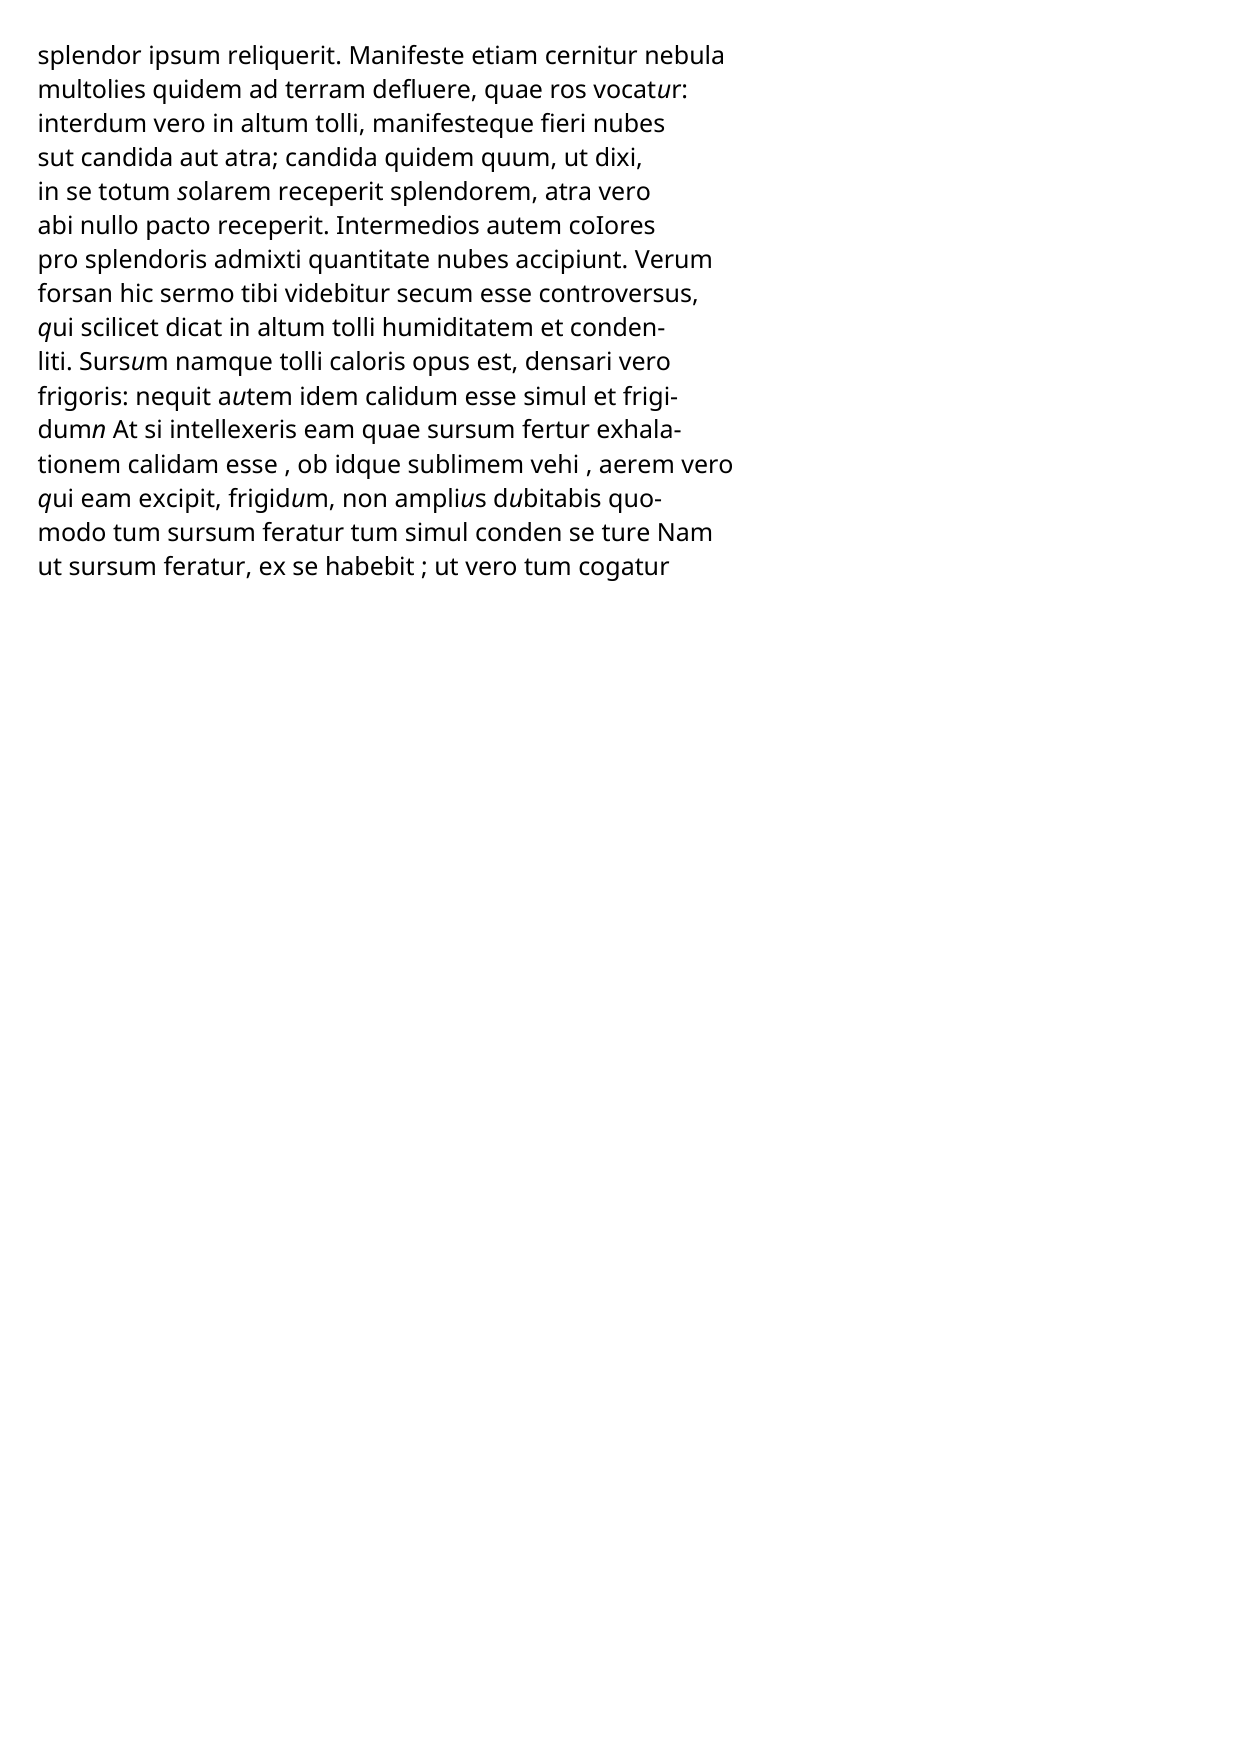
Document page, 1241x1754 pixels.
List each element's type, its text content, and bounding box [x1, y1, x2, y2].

text splendor ipsum reliquerit. Manifeste etiam cernitur nebula multolies quidem ad terram defluere, quae ros vocatur: interdum vero in altum tolli, manifesteque fieri nubes sut candida aut atra; candida quidem quum, ut dixi, in se totum solarem receperit splendorem, atra vero abi nullo pacto receperit. Intermedios autem coIores pro splendoris admixti quantitate nubes accipiunt. Verum forsan hic sermo tibi videbitur secum esse controversus, qui scilicet dicat in altum tolli humiditatem et conden- liti. Sursum namque tolli caloris opus est, densari vero frigoris: nequit autem idem calidum esse simul et frigi- dumn At si intellexeris eam quae sursum fertur exhala- tionem calidam esse , ob idque sublimem vehi , aerem vero qui eam excipit, frigidum, non amplius dubitabis quo- modo tum sursum feratur tum simul conden se ture Nam ut sursum feratur, ex se habebit ; ut vero tum cogatur [37, 37, 1203, 582]
